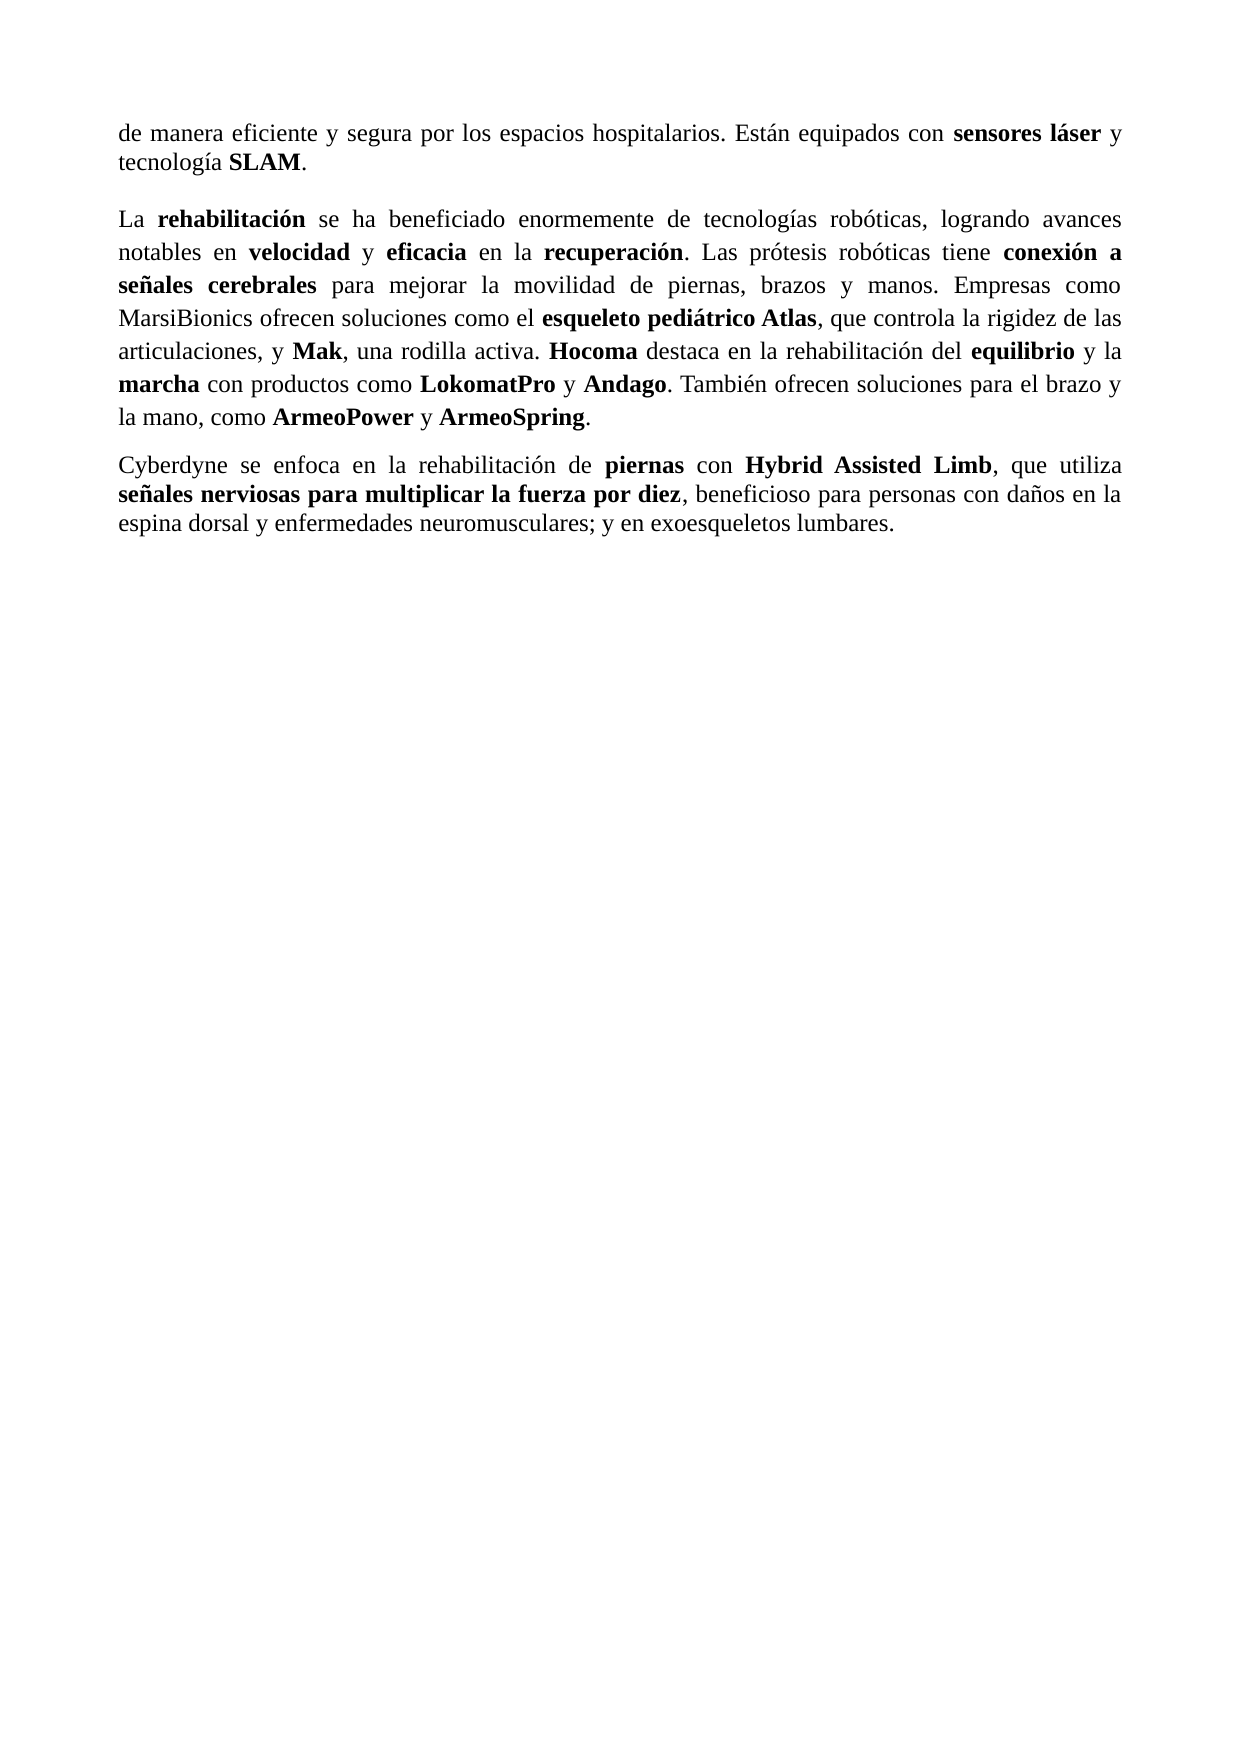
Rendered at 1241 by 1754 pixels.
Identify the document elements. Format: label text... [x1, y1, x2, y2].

text Cyberdyne se enfoca en la rehabilitación de piernas con Hybrid Assisted Limb, que utiliza señales nerviosas para multiplicar la fuerza por diez, beneficioso para personas con daños en la espina dorsal y enfermedades neuromusculares; y en exoesqueletos lumbares. [118, 450, 1122, 536]
text La rehabilitación se ha beneficiado enormemente de tecnologías robóticas, logrando avances notables en velocidad y eficacia en la recuperación. Las prótesis robóticas tiene conexión a señales cerebrales para mejorar la movilidad de piernas, brazos y manos. Empresas como MarsiBionics ofrecen soluciones como el esqueleto pediátrico Atlas, que controla la rigidez de las articulaciones, y Mak, una rodilla activa. Hocoma destaca en la rehabilitación del equilibrio y la marcha con productos como LokomatPro y Andago. También ofrecen soluciones para el brazo y la mano, como ArmeoPower y ArmeoSpring. [118, 204, 1122, 431]
text de manera eficiente y segura por los espacios hospitalarios. Están equipados con sensores láser y tecnología SLAM. [118, 118, 1122, 176]
